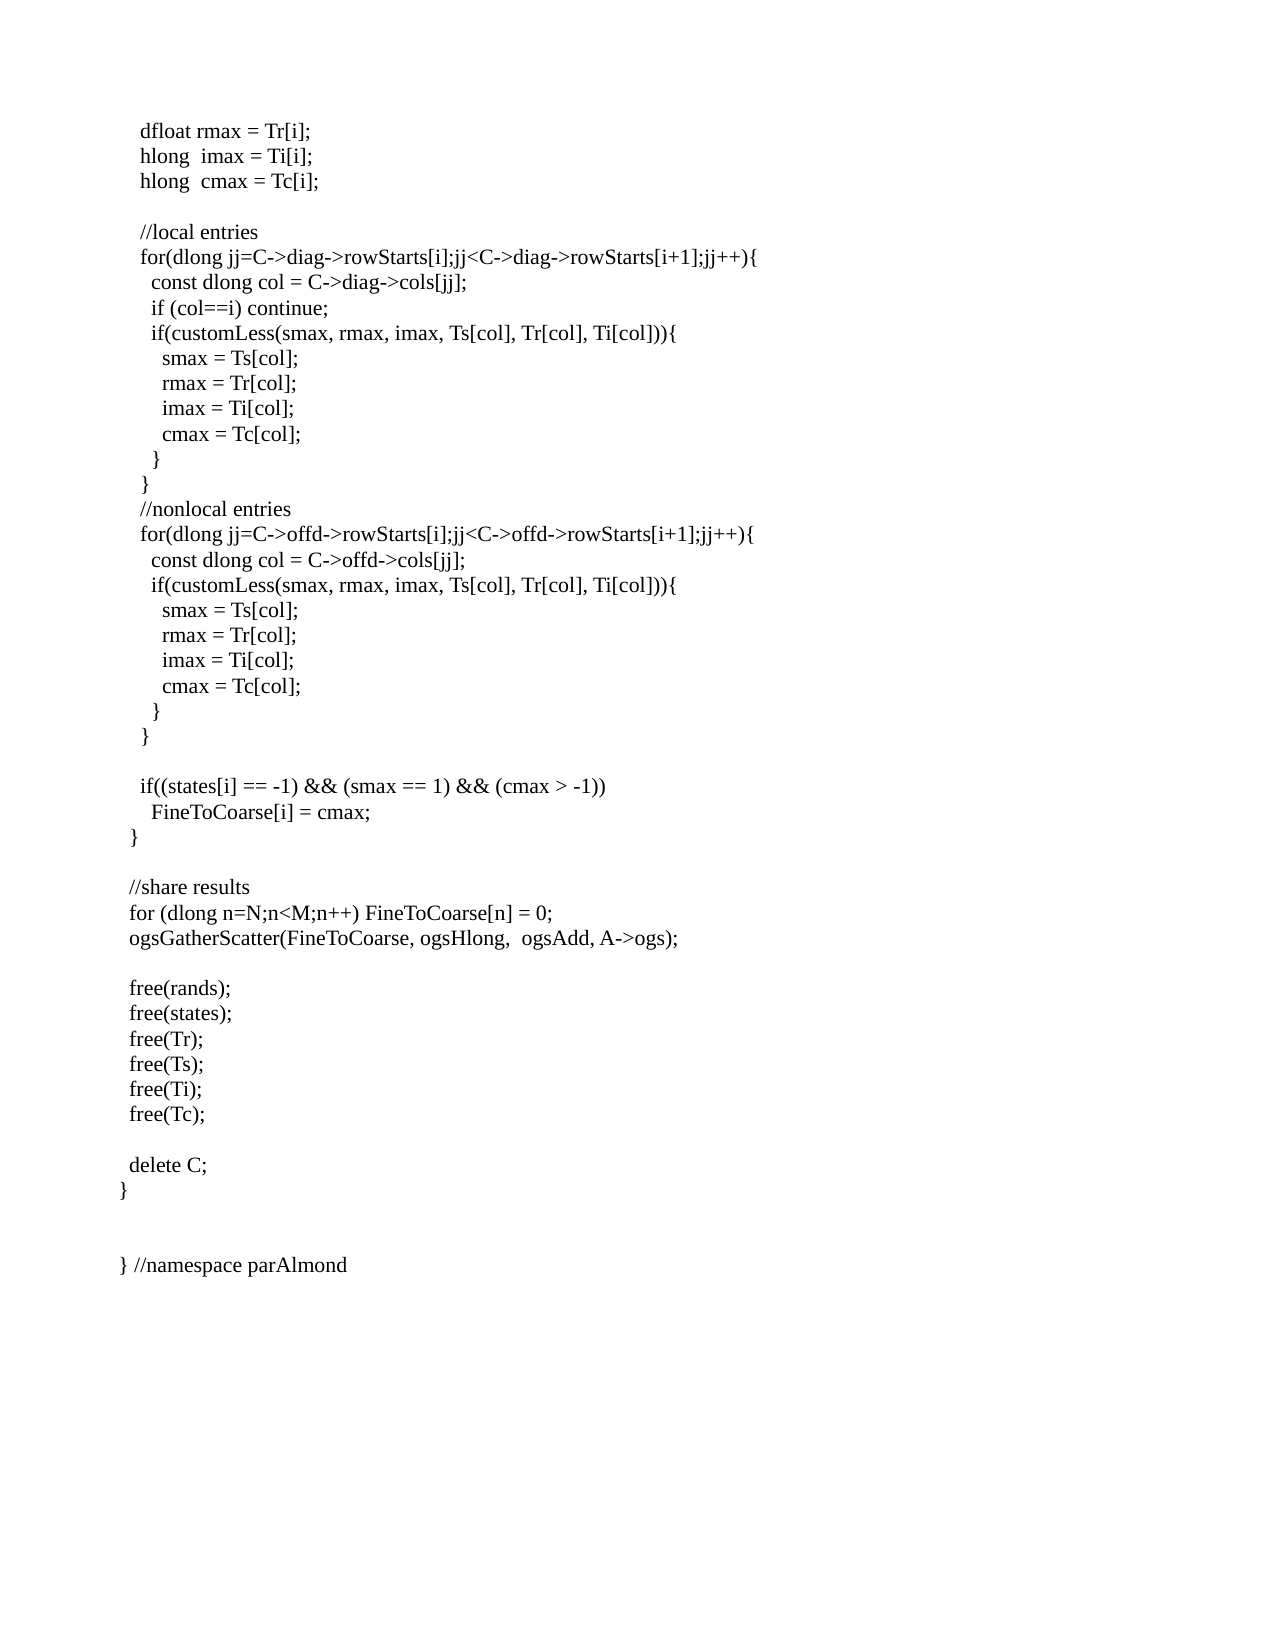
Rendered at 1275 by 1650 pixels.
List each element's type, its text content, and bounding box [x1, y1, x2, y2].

text free(Tr); [118, 1026, 1157, 1051]
text smax = Ts[col]; [118, 597, 1157, 622]
text for(dlong jj=C->diag->rowStarts[i];jj<C->diag->rowStarts[i+1];jj++){ [118, 244, 1157, 269]
text FineToCoarse[i] = cmax; [118, 799, 1157, 824]
text } [118, 824, 1157, 849]
text const dlong col = C->offd->cols[jj]; [118, 547, 1157, 572]
text for (dlong n=N;n<M;n++) FineToCoarse[n] = 0; [118, 899, 1157, 925]
text imax = Ti[col]; [118, 395, 1157, 421]
text //local entries [118, 219, 1157, 244]
text smax = Ts[col]; [118, 345, 1157, 370]
text if((states[i] == -1) && (smax == 1) && (cmax > -1)) [118, 773, 1157, 799]
text free(states); [118, 1000, 1157, 1026]
text } [118, 698, 1157, 723]
text free(Ts); [118, 1051, 1157, 1076]
text //share results [118, 874, 1157, 899]
text cmax = Tc[col]; [118, 673, 1157, 698]
text for(dlong jj=C->offd->rowStarts[i];jj<C->offd->rowStarts[i+1];jj++){ [118, 521, 1157, 547]
text rmax = Tr[col]; [118, 622, 1157, 647]
text free(rands); [118, 975, 1157, 1000]
text hlong imax = Ti[i]; [118, 143, 1157, 168]
text } [118, 471, 1157, 496]
text if(customLess(smax, rmax, imax, Ts[col], Tr[col], Ti[col])){ [118, 320, 1157, 345]
text dfloat rmax = Tr[i]; [118, 118, 1157, 143]
text } [118, 446, 1157, 471]
text } [118, 723, 1157, 748]
text free(Tc); [118, 1101, 1157, 1126]
text if(customLess(smax, rmax, imax, Ts[col], Tr[col], Ti[col])){ [118, 572, 1157, 597]
text ogsGatherScatter(FineToCoarse, ogsHlong, ogsAdd, A->ogs); [118, 925, 1157, 950]
text } //namespace parAlmond [118, 1252, 1157, 1278]
text } [118, 1177, 1157, 1202]
text //nonlocal entries [118, 496, 1157, 521]
text imax = Ti[col]; [118, 647, 1157, 673]
text rmax = Tr[col]; [118, 370, 1157, 395]
text hlong cmax = Tc[i]; [118, 168, 1157, 194]
text if (col==i) continue; [118, 294, 1157, 320]
text delete C; [118, 1152, 1157, 1177]
text const dlong col = C->diag->cols[jj]; [118, 269, 1157, 294]
text cmax = Tc[col]; [118, 421, 1157, 446]
text free(Ti); [118, 1076, 1157, 1101]
